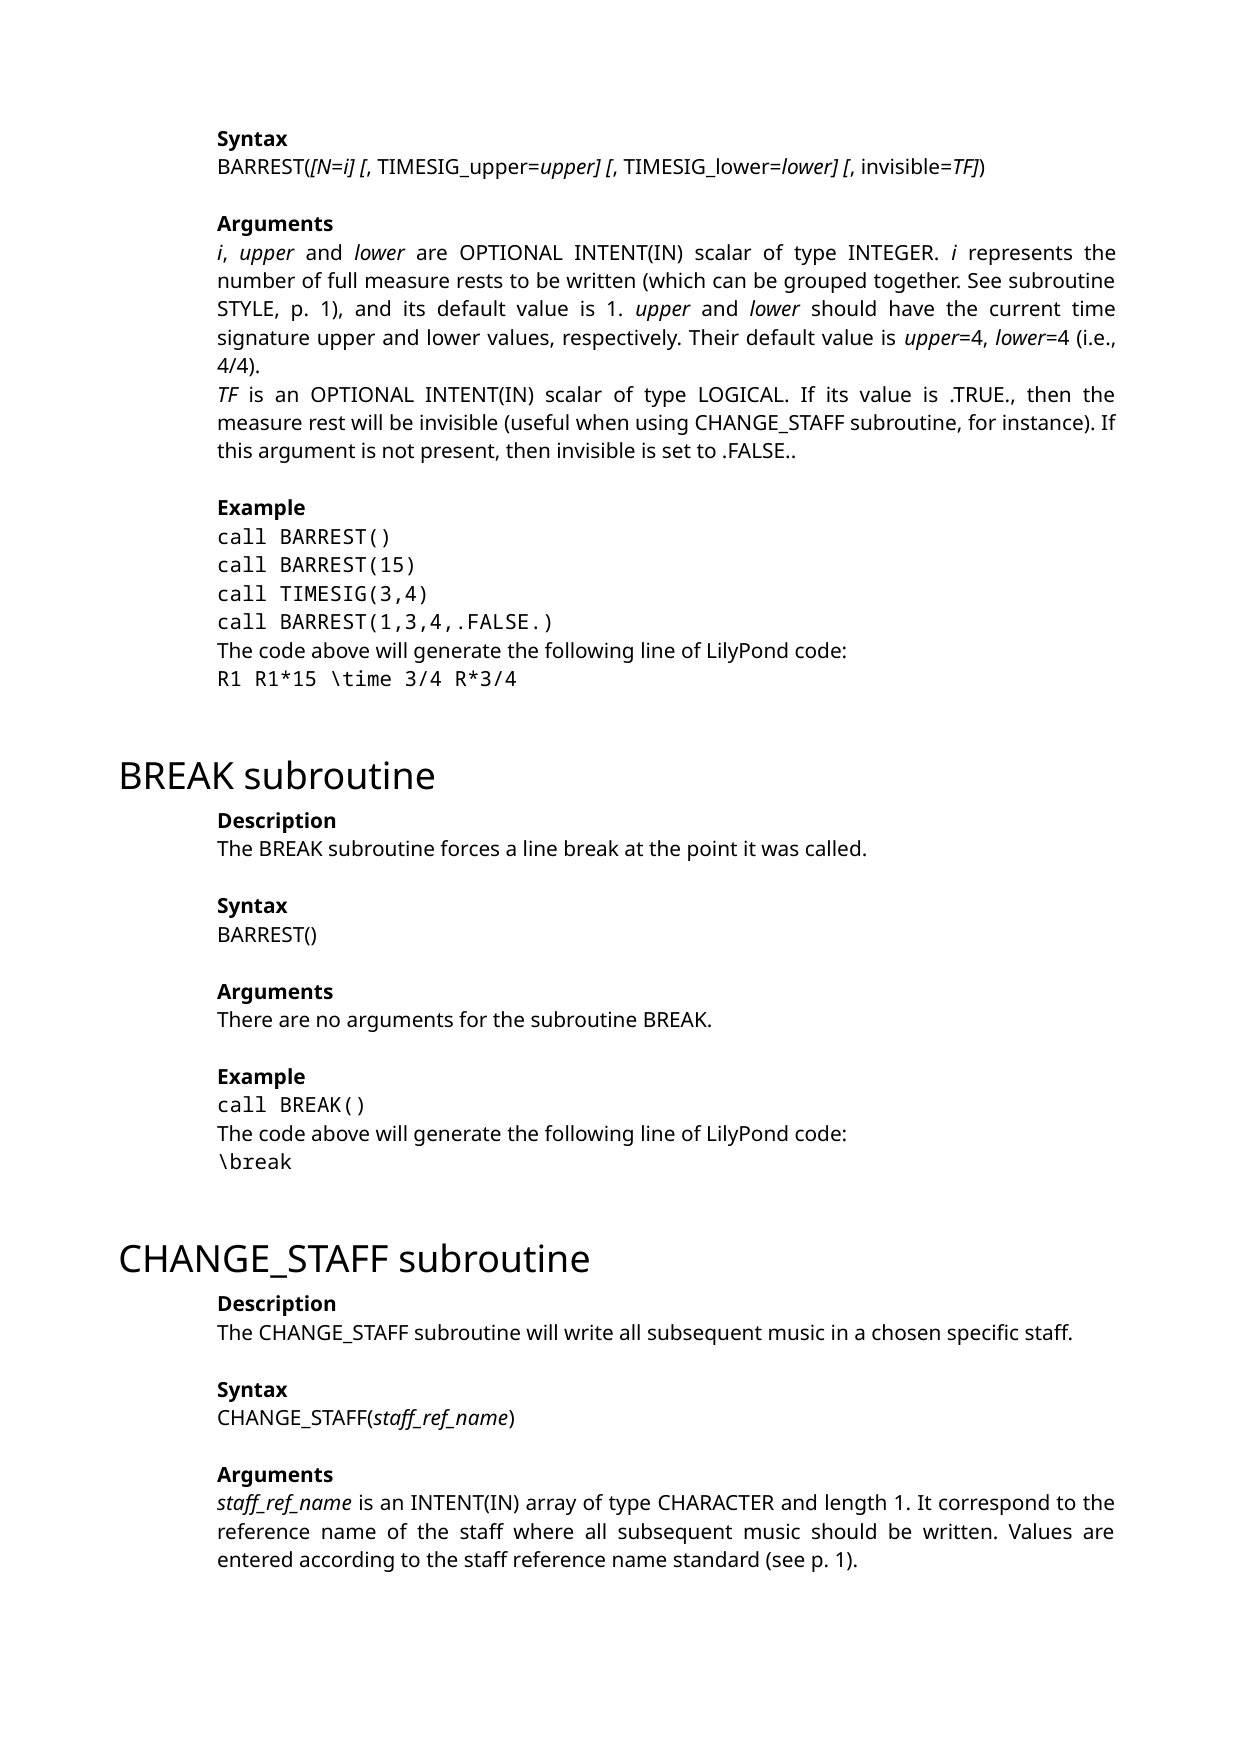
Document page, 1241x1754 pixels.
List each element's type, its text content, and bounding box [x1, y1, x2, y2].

table_header Description The CHANGE_STAFF subroutine will write all subsequent music in a chosen specific staff. Syntax CHANGE_STAFF(staff_ref_name) Arguments staff_ref_name is an INTENT(IN) array of type CHARACTER and length 1. It correspond to the reference name of the staff where all subsequent music should be written. Values are entered according to the staff reference name standard (see p. 1). [211, 1284, 1122, 1608]
table_header [118, 1284, 211, 1608]
table_header Description The BREAK subroutine forces a line break at the point it was called. Syntax BARREST() Arguments There are no arguments for the subroutine BREAK. Example call BREAK() The code above will generate the following line of LilyPond code: \break [211, 800, 1122, 1182]
text CHANGE_STAFF subroutine [118, 1233, 1122, 1284]
table_header [118, 800, 211, 1182]
text BREAK subroutine [118, 749, 1122, 800]
table_header Syntax BARREST([N=i] [, TIMESIG_upper=upper] [, TIMESIG_lower=lower] [, invisible=TF]) Arguments i, upper and lower are OPTIONAL INTENT(IN) scalar of type INTEGER. i represents the number of full measure rests to be written (which can be grouped together. See subroutine STYLE, p. 1), and its default value is 1. upper and lower should have the current time signature upper and lower values, respectively. Their default value is upper=4, lower=4 (i.e., 4/4). TF is an OPTIONAL INTENT(IN) scalar of type LOGICAL. If its value is .TRUE., then the measure rest will be invisible (useful when using CHANGE_STAFF subroutine, for instance). If this argument is not present, then invisible is set to .FALSE.. Example call BARREST() call BARREST(15) call TIMESIG(3,4) call BARREST(1,3,4,.FALSE.) The code above will generate the following line of LilyPond code: R1 R1*15 \time 3/4 R*3/4 [211, 118, 1122, 698]
table_header [118, 118, 211, 698]
